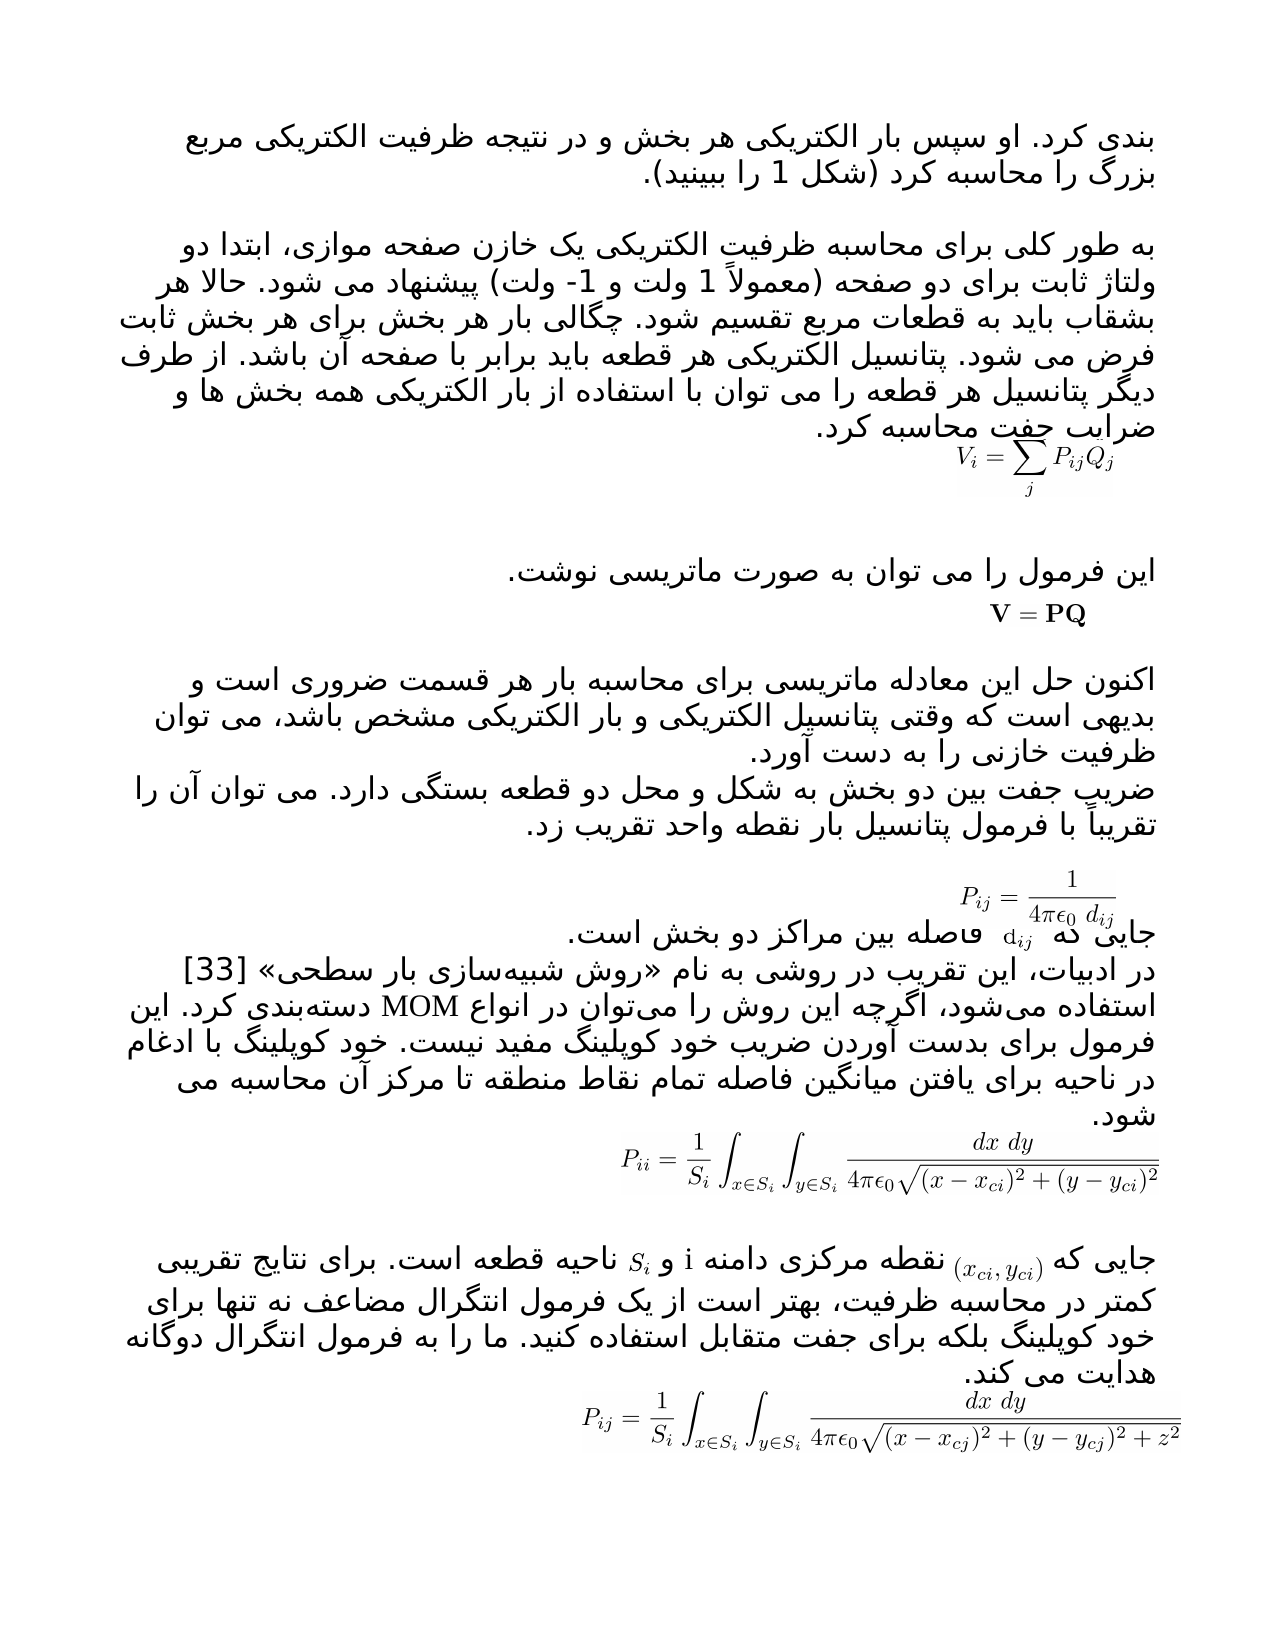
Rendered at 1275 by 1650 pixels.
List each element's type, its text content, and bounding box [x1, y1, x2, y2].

text جایی که [1028, 914, 1157, 951]
picture [582, 1391, 1181, 1453]
text فاصله بین مراکز دو بخش است. [118, 914, 1027, 951]
picture [960, 870, 1116, 929]
picture [621, 1132, 1159, 1195]
text جایی که نقطه مرکزی دامنه i و ناحیه قطعه است. برای نتایج تقریبی کمتر در محاسبه ظرفیت، بهتر است از یک فرمول انتگرال مضاعف نه تنها برای خود کوپلینگ بلکه برای جفت متقابل استفاده کنید. ما را به فرمول انتگرال دوگانه هدایت می کند. [118, 1241, 1157, 1391]
text به طور کلی برای محاسبه ظرفیت الکتریکی یک خازن صفحه موازی، ابتدا دو ولتاژ ثابت برای دو صفحه (معمولاً 1 ولت و 1- ولت) پیشنهاد می شود. حالا هر بشقاب باید به قطعات مربع تقسیم شود. چگالی بار هر بخش برای هر بخش ثابت فرض می شود. پتانسیل الکتریکی هر قطعه باید برابر با صفحه آن باشد. از طرف دیگر پتانسیل هر قطعه را می توان با استفاده از بار الکتریکی همه بخش ها و ضرایب جفت محاسبه کرد. [118, 227, 1157, 445]
text اکنون حل این معادله ماتریسی برای محاسبه بار هر قسمت ضروری است و بدیهی است که وقتی پتانسیل الکتریکی و بار الکتریکی مشخص باشد، می توان ظرفیت خازنی را به دست آورد. [118, 661, 1157, 770]
text او مربع را بر 36 مربع مساوی تقسیم کرد و چگالی بار یکنواخت را برای هر کدام در نظر گرفت، سپس پتانسیل الکتریکی را در وسط هر قطعه مربع برابر با 1 فرض کرد. برای نگه داشتن پتانسیل همه بخش ها به یک، بار الکتریکی هر قطعه باید با سایر قطعات متفاوت باشد. 36 مقدار برای 36 بخش وجود دارد. اما تقارن هندسی به ما نشان می دهد که این 36 مقدار را می توان در 6 مقدار مجزا گروه بندی کرد. او سپس بار الکتریکی هر بخش و در نتیجه ظرفیت الکتریکی مربع بزرگ را محاسبه کرد (شکل 1 را ببینید). [118, 118, 1157, 191]
text ضریب جفت بین دو بخش به شکل و محل دو قطعه بستگی دارد. می توان آن را تقریباً با فرمول پتانسیل بار نقطه واحد تقریب زد. [118, 770, 1157, 843]
text این فرمول را می توان به صورت ماتریسی نوشت. [118, 553, 1157, 589]
picture [957, 440, 1113, 497]
picture [990, 604, 1085, 627]
text در ادبیات، این تقریب در روشی به نام «روش شبیه‌سازی بار سطحی» [33] استفاده می‌شود، اگرچه این روش را می‌توان در انواع MOM دسته‌بندی کرد. این فرمول برای بدست آوردن ضریب خود کوپلینگ مفید نیست. خود کوپلینگ با ادغام در ناحیه برای یافتن میانگین فاصله تمام نقاط منطقه تا مرکز آن محاسبه می شود. [118, 951, 1157, 1133]
picture [955, 1257, 1042, 1282]
